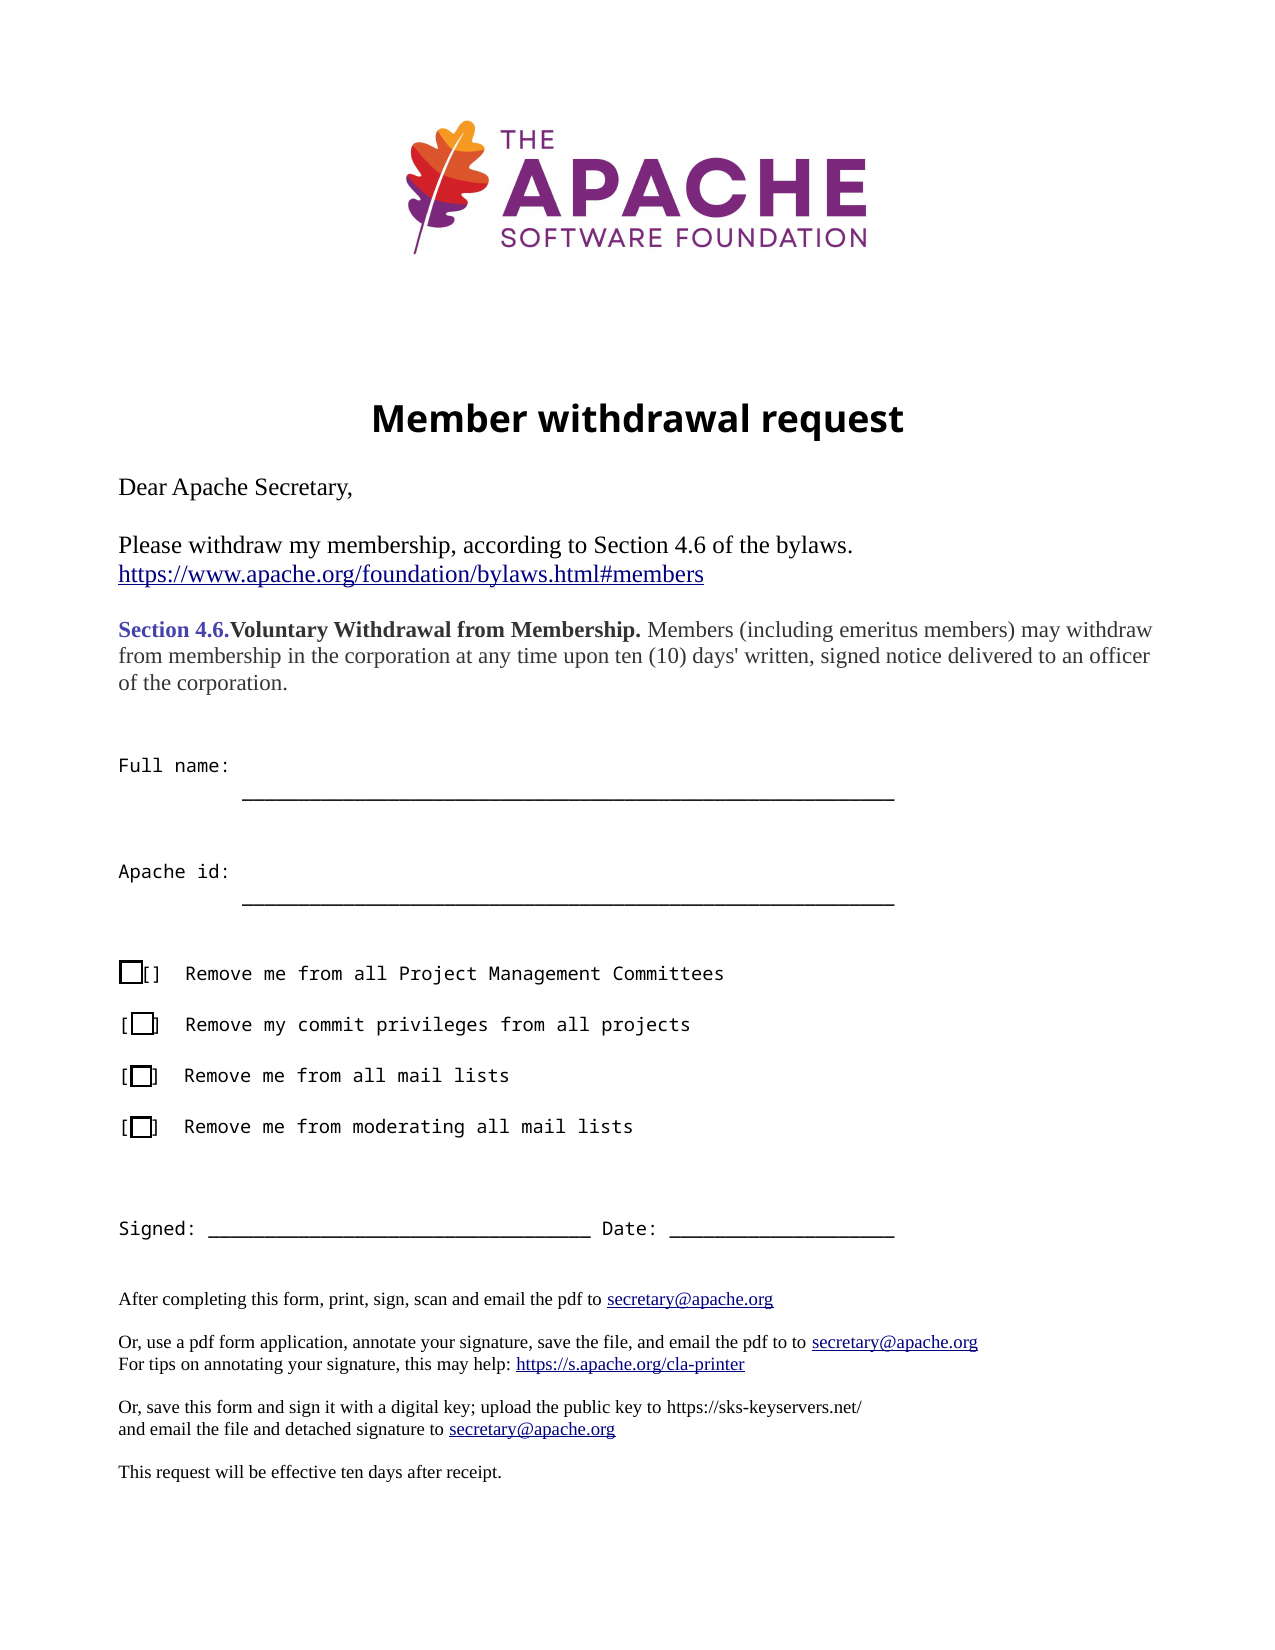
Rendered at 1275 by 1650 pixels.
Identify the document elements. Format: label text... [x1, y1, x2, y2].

text [] Remove me from moderating all mail lists [118, 1113, 1157, 1139]
text [893, 753, 1157, 778]
text Member withdrawal request [118, 393, 1157, 444]
text After completing this form, print, sign, scan and email the pdf to secretary@apache.org [118, 1288, 1157, 1309]
text Signed: __________________________________ Date: ____________________ [118, 1215, 1157, 1241]
text Or, save this form and sign it with a digital key; upload the public key to https://sks-keyservers.net/ [118, 1396, 1157, 1417]
text __________________________________________________________ [118, 884, 1157, 909]
text [] Remove me from all Project Management Committees [118, 960, 1157, 986]
picture [404, 120, 868, 255]
text __________________________________________________________ [118, 778, 1157, 804]
text [] Remove my commit privileges from all projects [118, 1011, 1157, 1037]
text https://www.apache.org/foundation/bylaws.html#members [118, 559, 1157, 587]
text For tips on annotating your signature, this may help: https://s.apache.org/cla-printer [118, 1353, 1157, 1374]
text Section 4.6.Voluntary Withdrawal from Membership. Members (including emeritus members) may withdraw from membership in the corporation at any time upon ten (10) days' written, signed notice delivered to an officer of the corporation. [118, 616, 1157, 695]
text Apache id: [118, 858, 1157, 884]
text Dear Apache Secretary, [118, 472, 1157, 501]
text and email the file and detached signature to secretary@apache.org [118, 1417, 1157, 1439]
text Please withdraw my membership, according to Section 4.6 of the bylaws. [118, 530, 1157, 559]
text This request will be effective ten days after receipt. [118, 1461, 1157, 1482]
text Full name: [118, 753, 246, 778]
text [] Remove me from all mail lists [118, 1062, 1157, 1088]
text Or, use a pdf form application, annotate your signature, save the file, and email the pdf to to secretary@apache.org [118, 1331, 1157, 1353]
